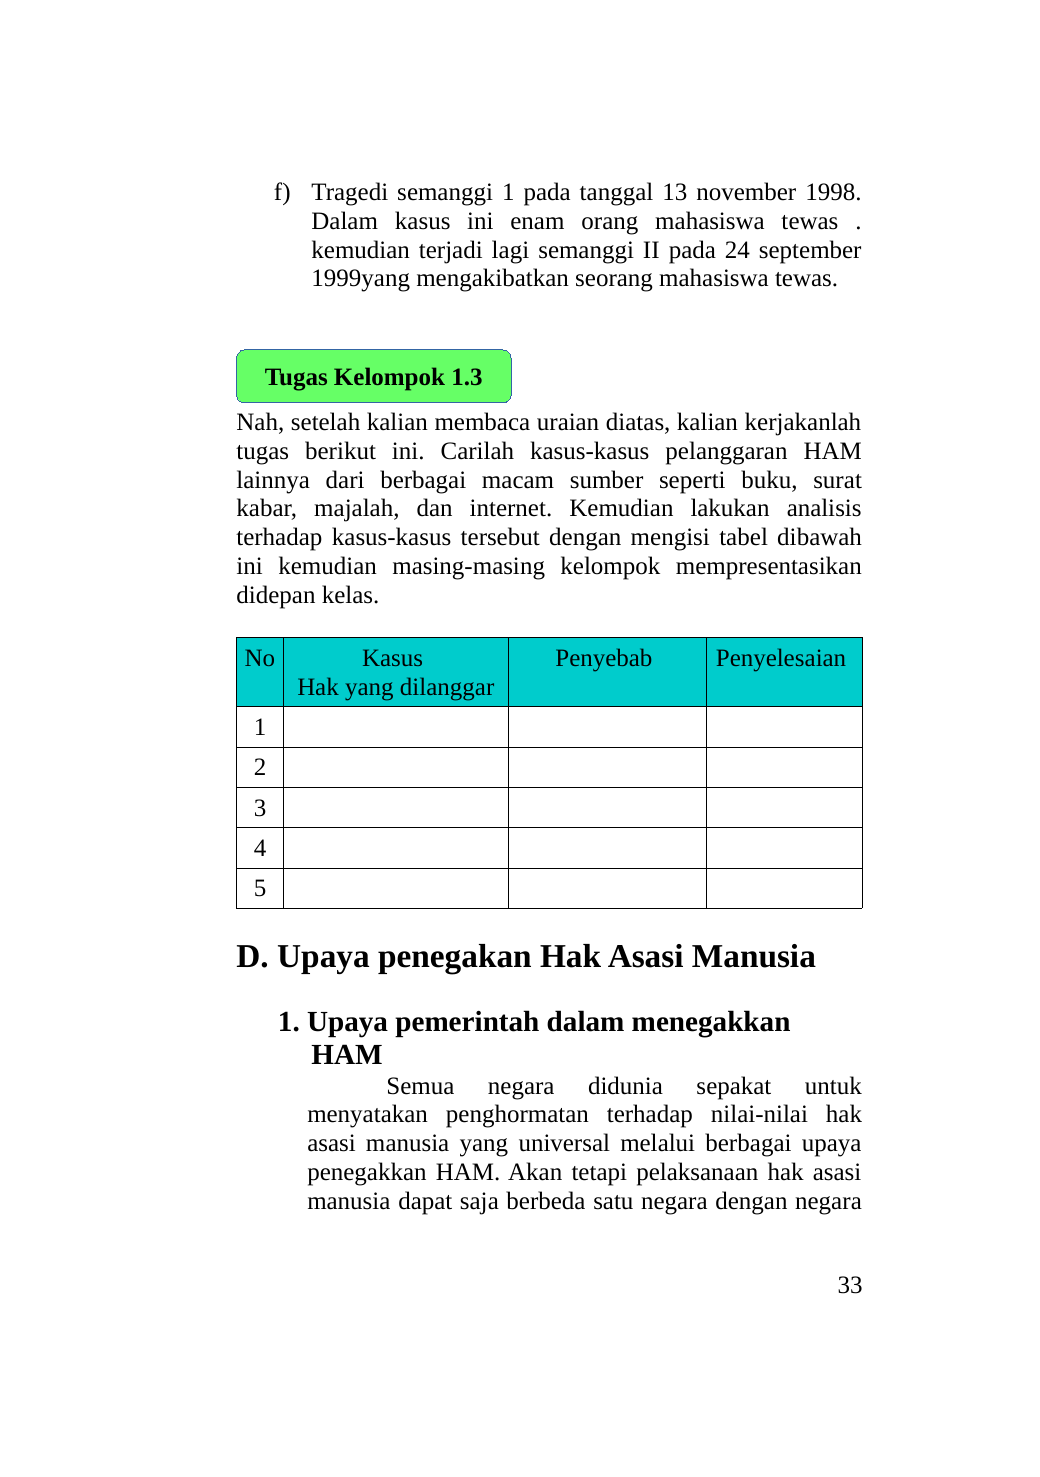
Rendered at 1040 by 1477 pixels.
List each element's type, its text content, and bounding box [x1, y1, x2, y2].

table_cell 5 [237, 869, 283, 908]
table_cell 1 [237, 707, 283, 747]
table_cell [284, 748, 508, 787]
table_cell [509, 869, 706, 908]
table_header Kasus Hak yang dilanggar [284, 638, 508, 706]
list Tragedi semanggi 1 pada tanggal 13 november 1998. Dalam kasus ini enam orang mahasiswa tewas . kemudian terjadi lagi semanggi II pada 24 september 1999yang mengakibatkan seorang mahasiswa tewas. [274, 177, 862, 292]
table_cell [284, 788, 508, 827]
table_cell [509, 748, 706, 787]
table_cell [509, 788, 706, 827]
table_header Penyebab [509, 638, 706, 706]
text Nah, setelah kalian membaca uraian diatas, kalian kerjakanlah tugas berikut ini. Carilah kasus-kasus pelanggaran HAM lainnya dari berbagai macam sumber seperti buku, surat kabar, majalah, dan internet. Kemudian lakukan analisis terhadap kasus-kasus tersebut dengan mengisi tabel dibawah ini kemudian masing-masing kelompok mempresentasikan didepan kelas. [236, 407, 862, 608]
table_cell [707, 748, 862, 787]
table_cell [284, 707, 508, 747]
table_cell [707, 828, 862, 867]
table_cell 3 [237, 788, 283, 827]
table_cell [509, 828, 706, 867]
table_cell [284, 828, 508, 867]
table_cell [509, 707, 706, 747]
table_cell [707, 869, 862, 908]
table_cell 2 [237, 748, 283, 787]
table_cell 4 [237, 828, 283, 867]
table_header Penyelesaian [707, 638, 862, 706]
text Semua negara didunia sepakat untuk menyatakan penghormatan terhadap nilai-nilai hak asasi manusia yang universal melalui berbagai upaya penegakkan HAM. Akan tetapi pelaksanaan hak asasi manusia dapat saja berbeda satu negara dengan negara [307, 1071, 862, 1214]
text D. Upaya penegakan Hak Asasi Manusia [236, 937, 862, 975]
table_header No [237, 638, 283, 706]
table_cell [284, 869, 508, 908]
table_cell [707, 707, 862, 747]
table_cell [707, 788, 862, 827]
text 1. Upaya pemerintah dalam menegakkan HAM [278, 1004, 862, 1071]
